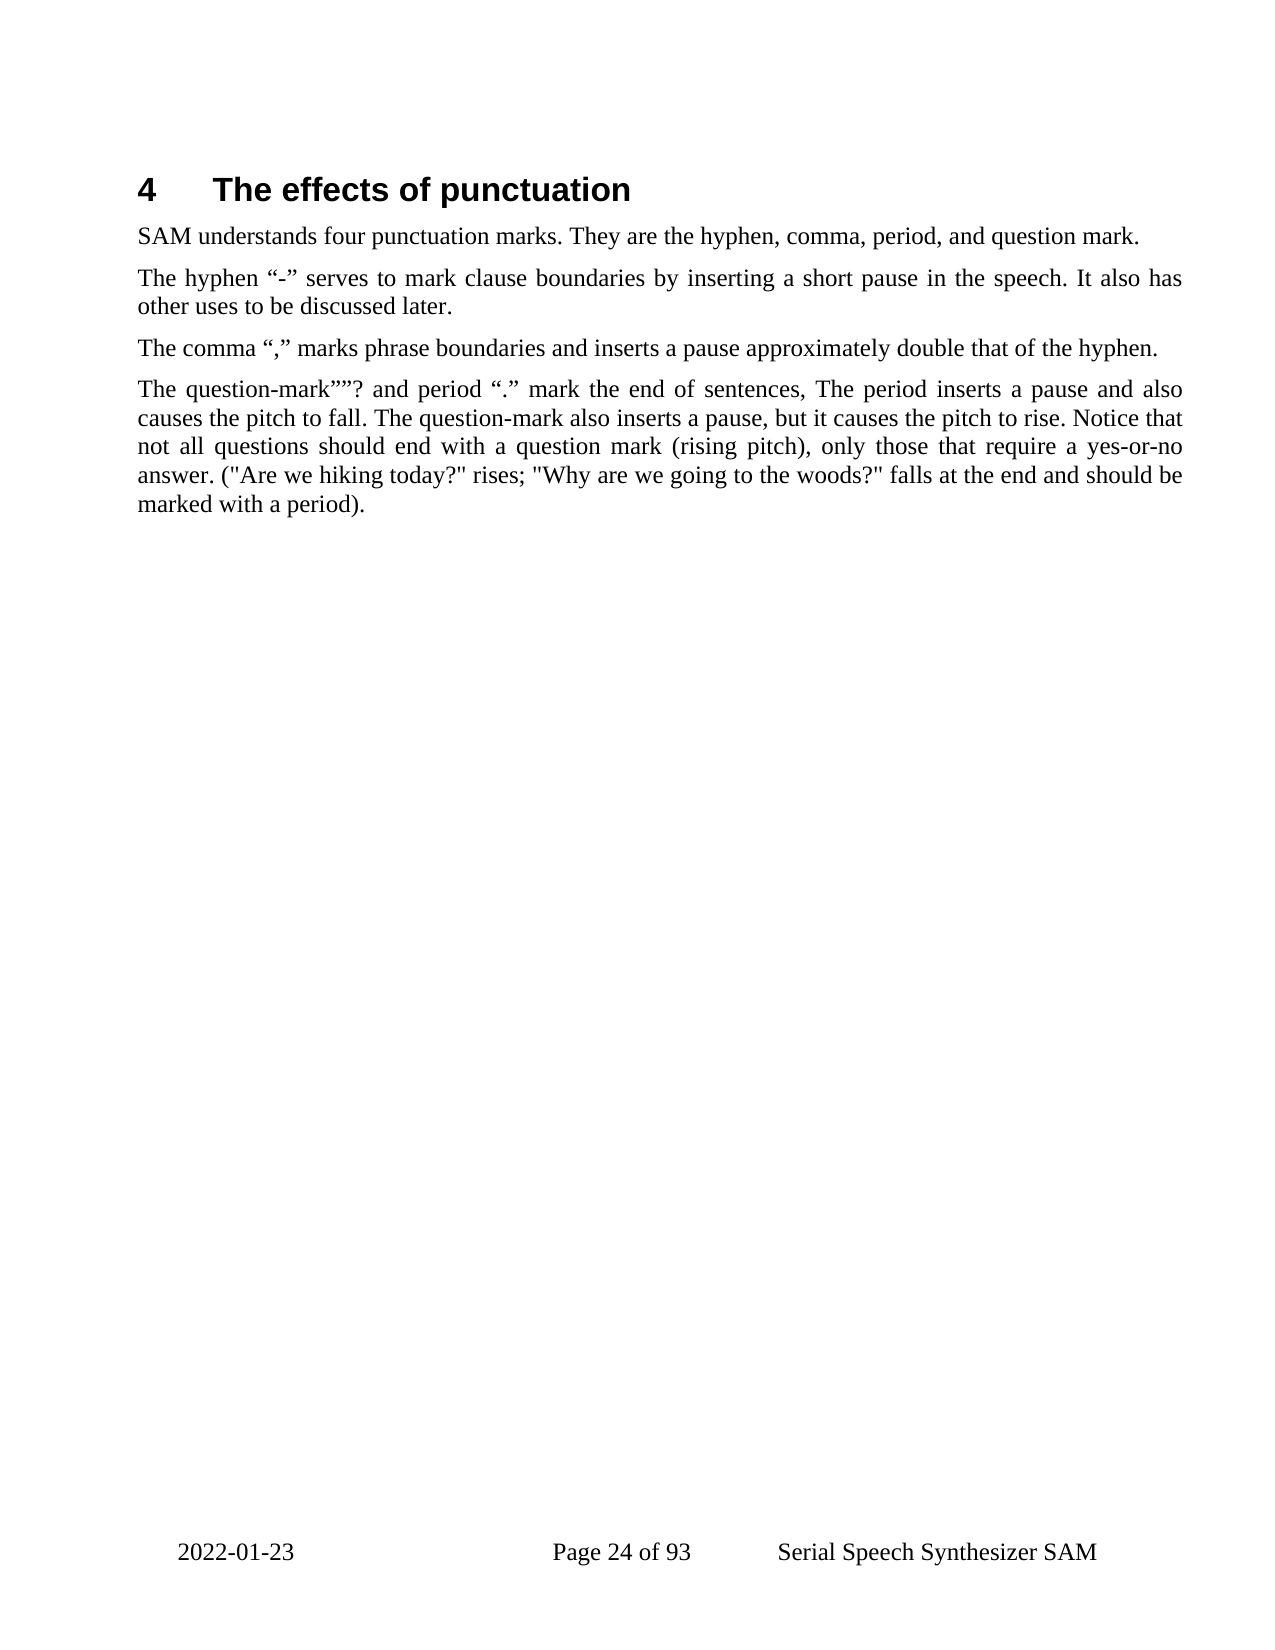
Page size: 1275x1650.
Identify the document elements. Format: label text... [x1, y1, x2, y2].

subtitle The effects of punctuation [137, 170, 1138, 209]
text The comma “,” marks phrase boundaries and inserts a pause approximately double that of the hyphen. [137, 333, 1184, 361]
text The hyphen “-” serves to mark clause boundaries by inserting a short pause in the speech. It also has other uses to be discussed later. [137, 263, 1184, 320]
text The question-mark””? and period “.” mark the end of sentences, The period inserts a pause and also causes the pitch to fall. The question-mark also inserts a pause, but it causes the pitch to rise. Notice that not all questions should end with a question mark (rising pitch), only those that require a yes-or-no answer. ("Are we hiking today?" rises; "Why are we going to the woods?" falls at the end and should be marked with a period). [137, 374, 1184, 518]
text SAM understands four punctuation marks. They are the hyphen, comma, period, and question mark. [137, 221, 1184, 250]
